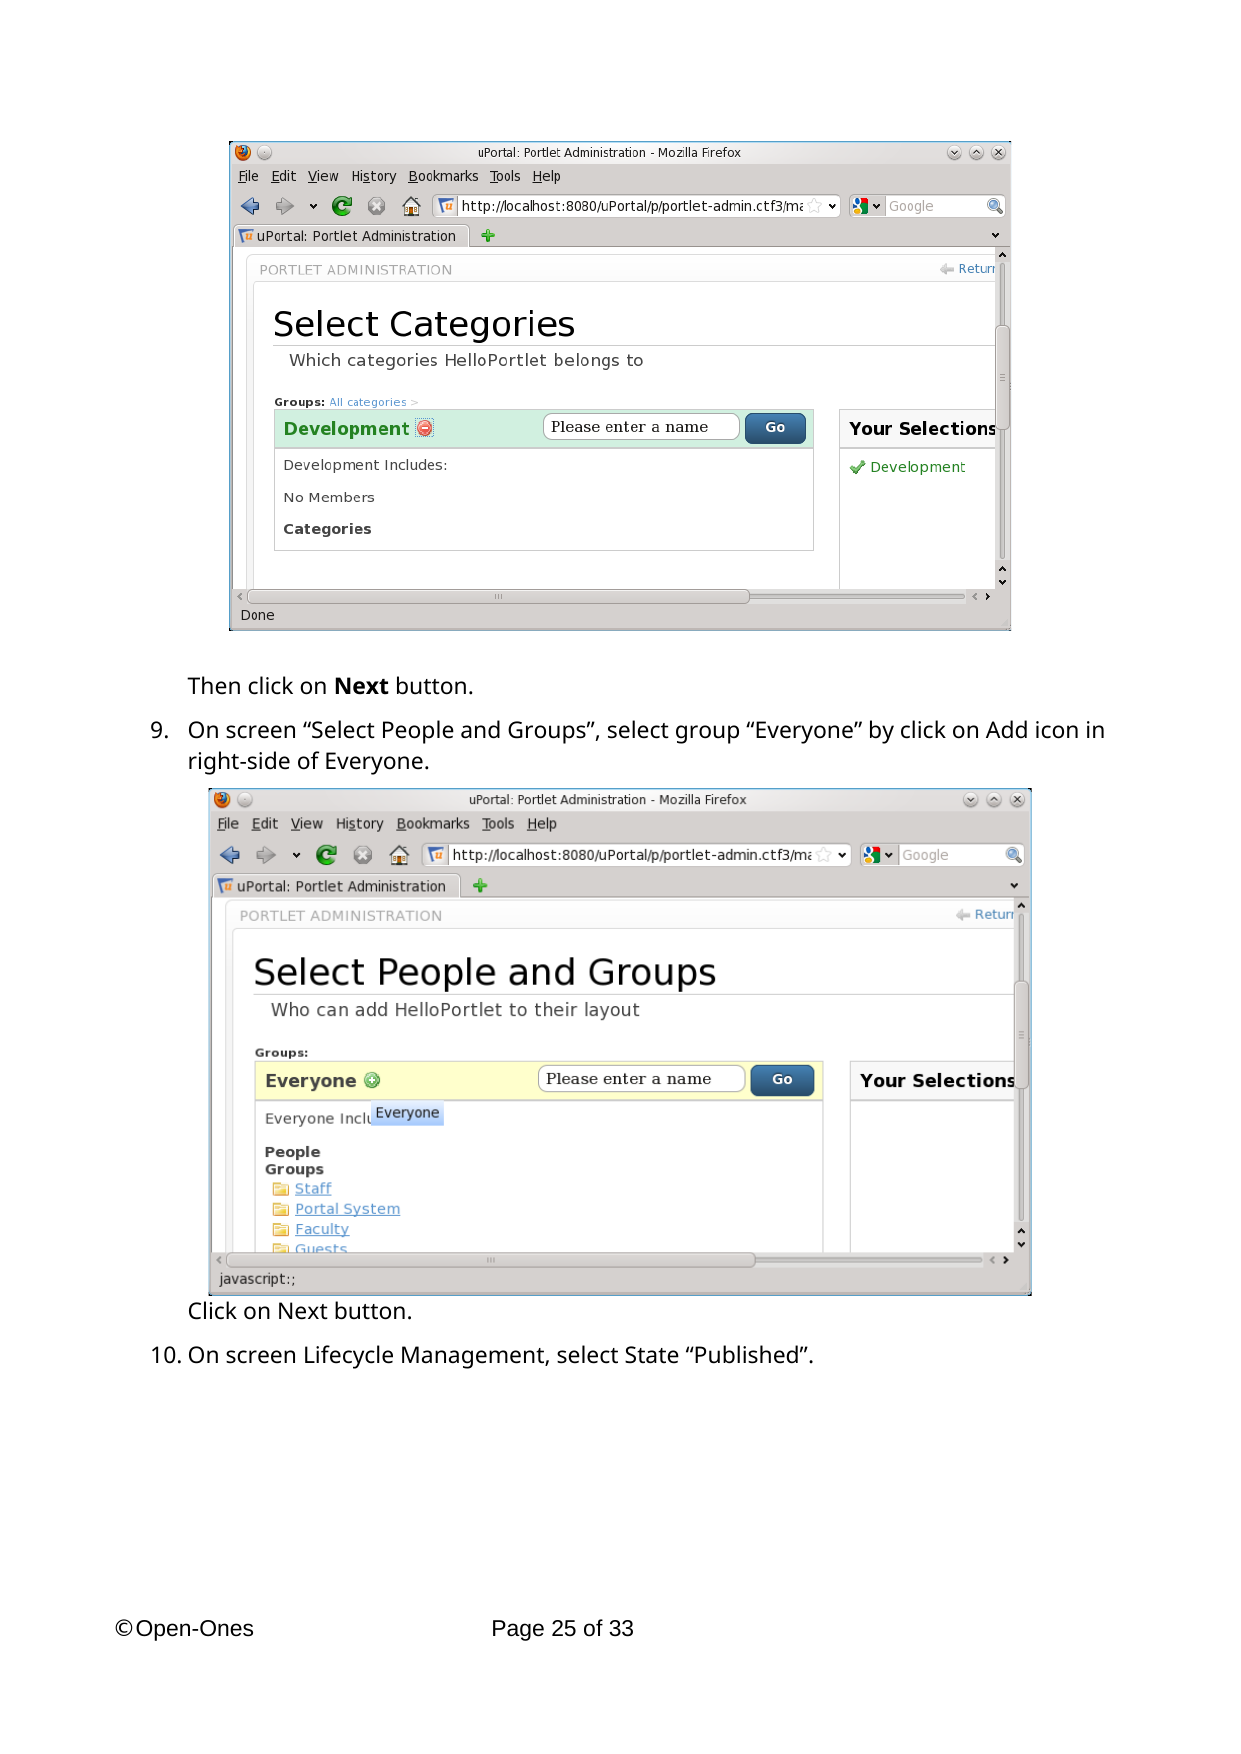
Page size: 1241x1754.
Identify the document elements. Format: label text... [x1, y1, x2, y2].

text Click on Next button. [187, 1263, 1128, 1326]
subtitle On screen Lifecycle Management, select State “Published”. [150, 1339, 1128, 1370]
text Then click on Next button. [187, 670, 1128, 701]
picture [229, 141, 1012, 631]
picture [208, 788, 1032, 1296]
subtitle On screen “Select People and Groups”, select group “Everyone” by click on Add icon in right-side of Everyone. [150, 713, 1128, 776]
